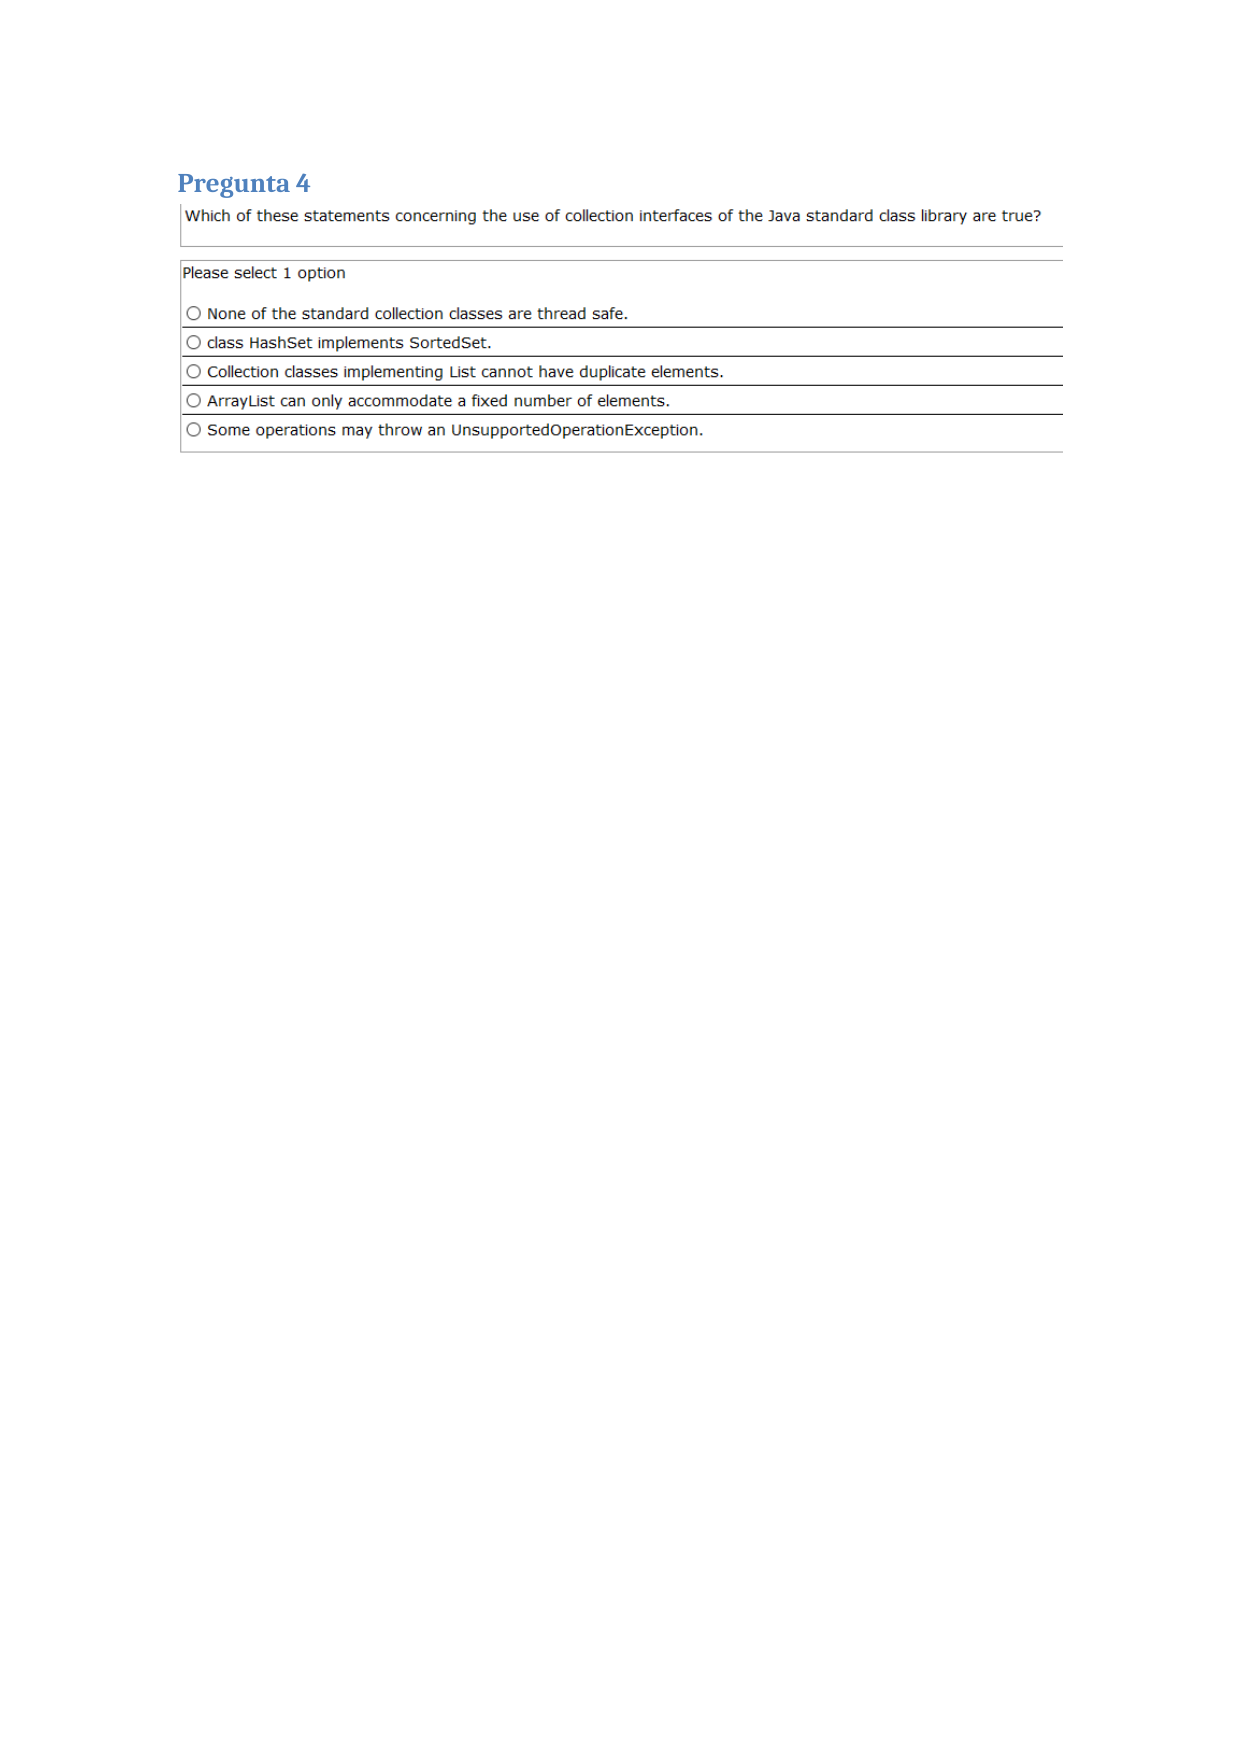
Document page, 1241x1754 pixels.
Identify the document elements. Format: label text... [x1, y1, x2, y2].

picture [177, 204, 1063, 458]
subtitle Pregunta 4 [177, 168, 1063, 199]
